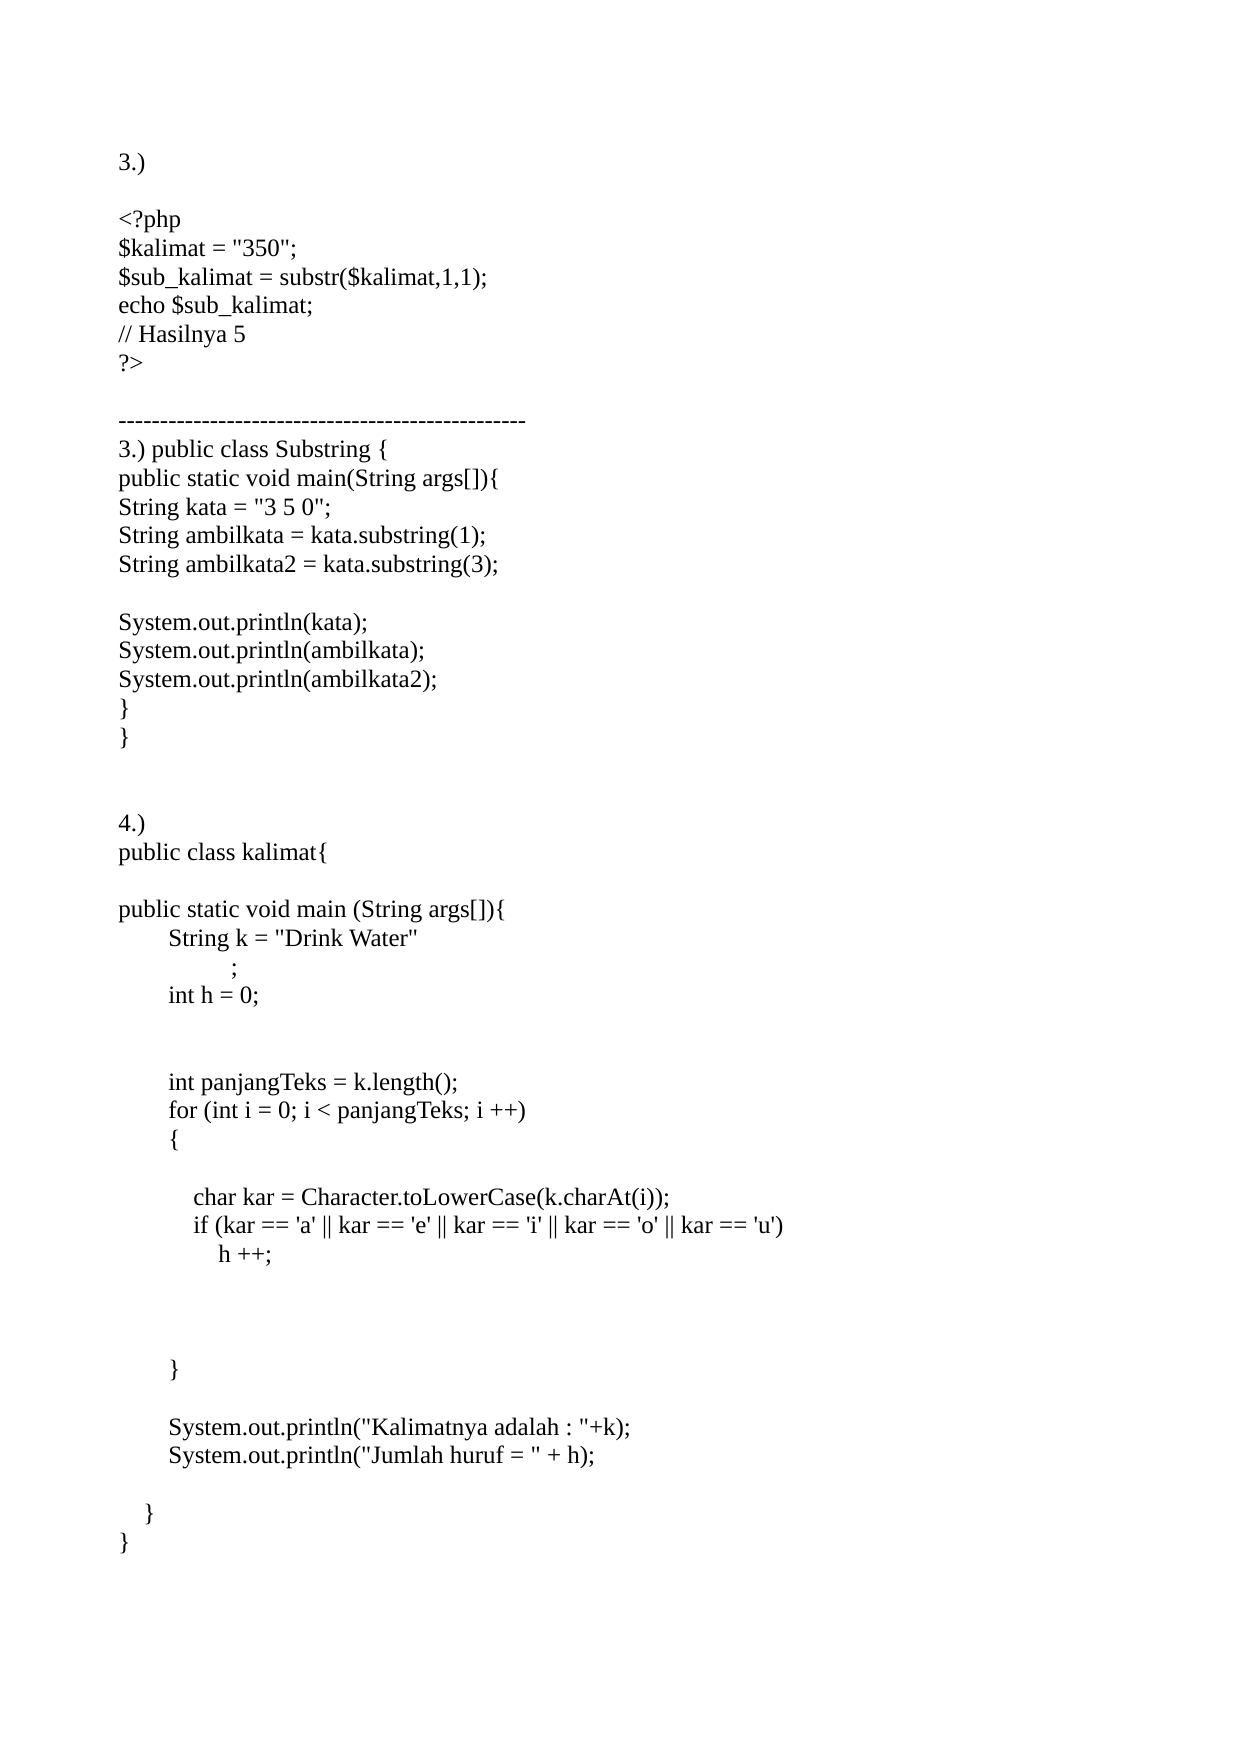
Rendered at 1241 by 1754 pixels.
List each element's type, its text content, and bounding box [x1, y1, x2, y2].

text 3.) [118, 147, 1122, 176]
text if (kar == 'a' || kar == 'e' || kar == 'i' || kar == 'o' || kar == 'u') [118, 1211, 1122, 1239]
text public static void main (String args[]){ [118, 894, 1122, 923]
text char kar = Character.toLowerCase(k.charAt(i)); [118, 1182, 1122, 1211]
text 3.) public class Substring { [118, 434, 1122, 463]
text h ++; [118, 1239, 1122, 1268]
text public class kalimat{ [118, 837, 1122, 866]
text ?> [118, 348, 1122, 377]
text int panjangTeks = k.length(); [118, 1067, 1122, 1096]
text String k = "Drink Water" [118, 923, 1122, 952]
text // Hasilnya 5 [118, 319, 1122, 348]
text } [118, 722, 1122, 751]
text } [118, 693, 1122, 722]
text } [118, 1527, 1122, 1556]
text echo $sub_kalimat; [118, 291, 1122, 319]
text $kalimat = "350"; [118, 233, 1122, 262]
text for (int i = 0; i < panjangTeks; i ++) [118, 1096, 1122, 1124]
text System.out.println("Kalimatnya adalah : "+k); [118, 1412, 1122, 1441]
text <?php [118, 204, 1122, 233]
text System.out.println(kata); [118, 607, 1122, 636]
text System.out.println("Jumlah huruf = " + h); [118, 1441, 1122, 1469]
text } [118, 1498, 1122, 1527]
text 4.) [118, 808, 1122, 837]
text ------------------------------------------------- [118, 406, 1122, 434]
text String ambilkata2 = kata.substring(3); [118, 549, 1122, 578]
text String ambilkata = kata.substring(1); [118, 521, 1122, 549]
text String kata = "3 5 0"; [118, 492, 1122, 521]
text } [118, 1354, 1122, 1383]
text int h = 0; [118, 981, 1122, 1009]
text { [118, 1124, 1122, 1153]
text System.out.println(ambilkata); [118, 636, 1122, 664]
text System.out.println(ambilkata2); [118, 664, 1122, 693]
text $sub_kalimat = substr($kalimat,1,1); [118, 262, 1122, 291]
text public static void main(String args[]){ [118, 463, 1122, 492]
text ; [118, 952, 1122, 981]
